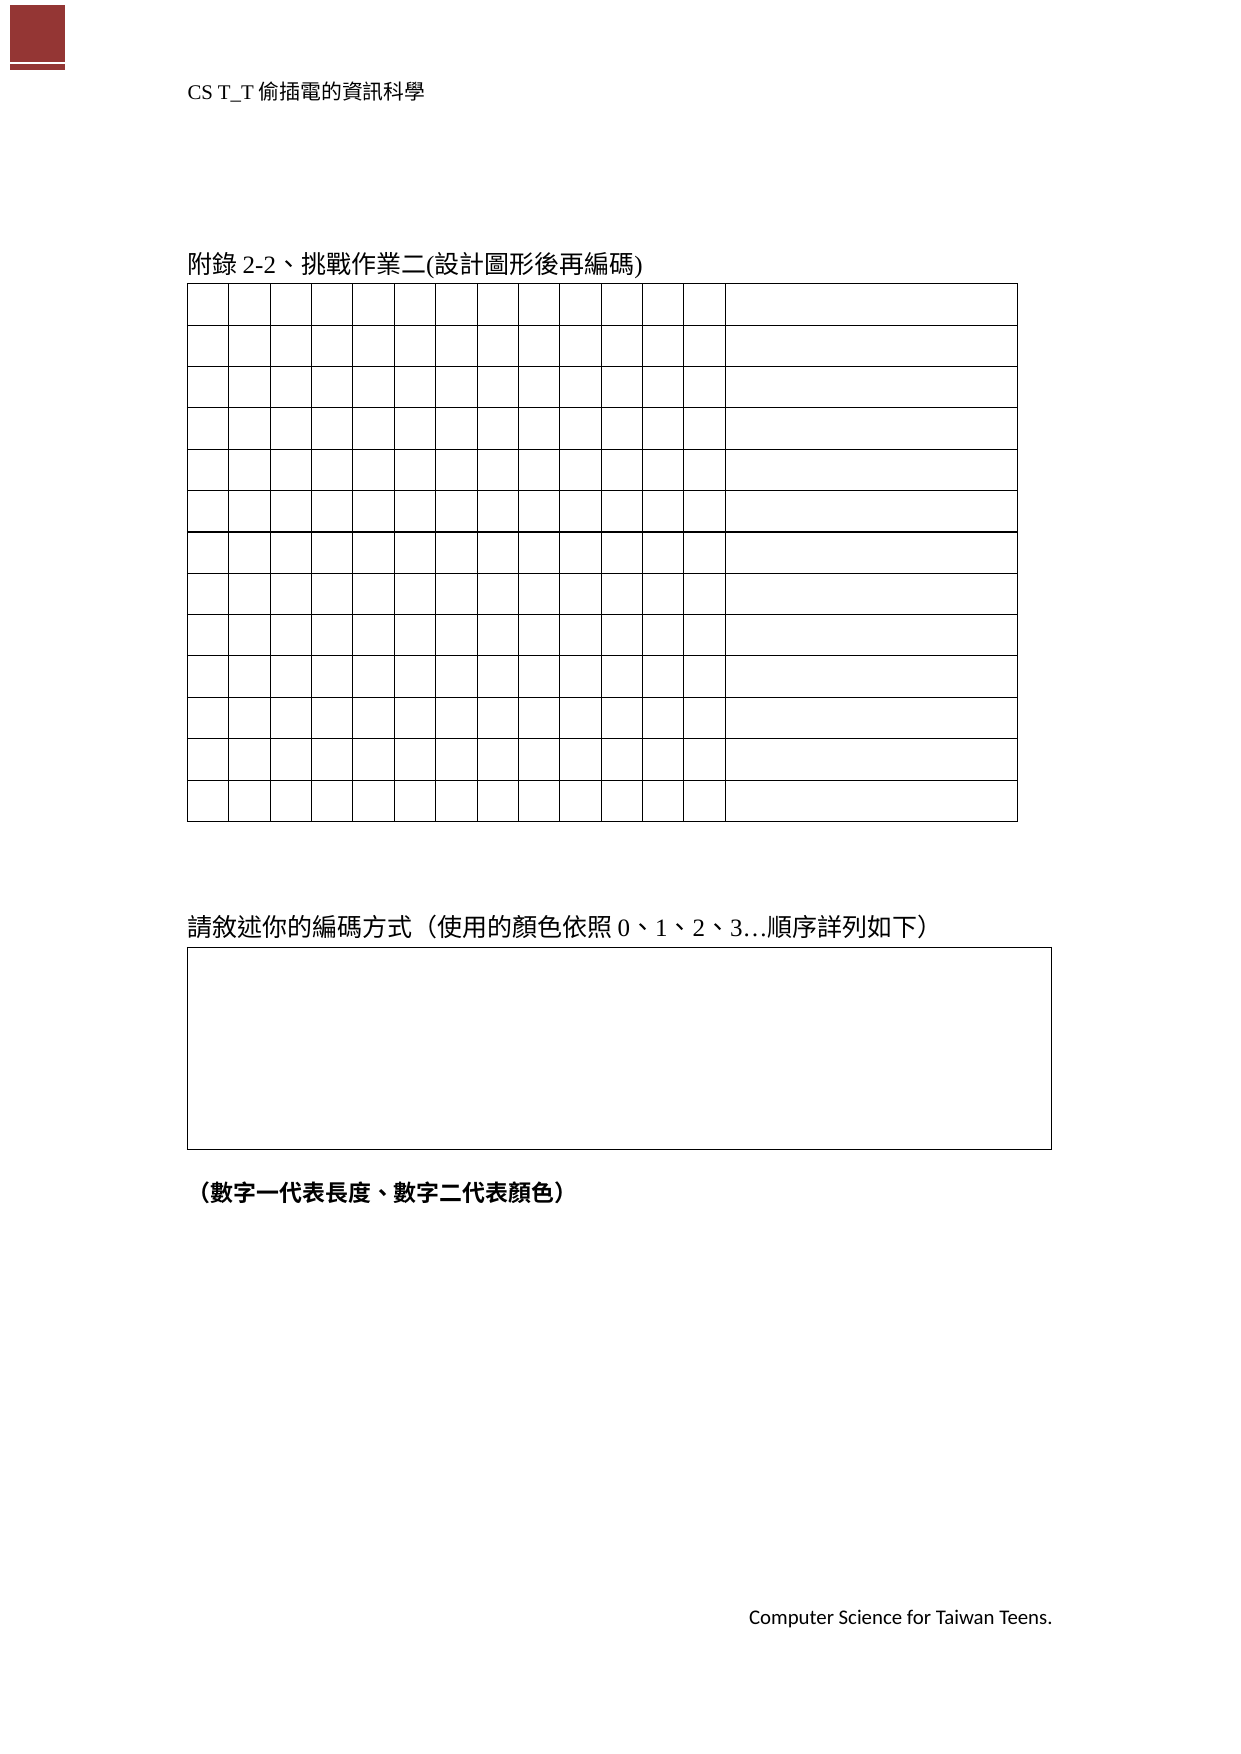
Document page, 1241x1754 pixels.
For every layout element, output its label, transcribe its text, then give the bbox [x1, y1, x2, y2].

table_cell [684, 450, 725, 490]
table_cell [312, 574, 352, 614]
table_cell [519, 739, 559, 779]
table_cell [188, 615, 228, 655]
table_cell [560, 367, 601, 407]
table_cell [436, 574, 477, 614]
table_cell [519, 533, 559, 573]
table_cell [560, 450, 601, 490]
table_cell [478, 367, 518, 407]
table_cell [436, 615, 477, 655]
table_cell [271, 698, 311, 738]
table_cell [726, 739, 1017, 779]
table_header [478, 284, 518, 324]
table_cell [353, 533, 394, 573]
table_cell [478, 408, 518, 449]
table_cell [353, 450, 394, 490]
table_cell [560, 533, 601, 573]
table_cell [436, 367, 477, 407]
table_cell [684, 367, 725, 407]
table_cell [643, 656, 683, 697]
table_cell [519, 574, 559, 614]
table_cell [229, 781, 270, 821]
table_cell [353, 739, 394, 779]
table_cell [478, 450, 518, 490]
table_cell [436, 326, 477, 366]
table_cell [395, 367, 435, 407]
table_cell [353, 698, 394, 738]
table_cell [312, 739, 352, 779]
table_cell [643, 698, 683, 738]
table_cell [312, 450, 352, 490]
table_cell [312, 408, 352, 449]
table_cell [684, 739, 725, 779]
table_cell [560, 615, 601, 655]
table_cell [395, 574, 435, 614]
table_cell [519, 781, 559, 821]
table_header [643, 284, 683, 324]
table_cell [271, 326, 311, 366]
table_header [229, 284, 270, 324]
table_cell [312, 491, 352, 531]
table_header [353, 284, 394, 324]
table_cell [271, 491, 311, 531]
table_header [684, 284, 725, 324]
table_cell [478, 656, 518, 697]
table_cell [643, 491, 683, 531]
table_cell [436, 739, 477, 779]
table_cell [312, 533, 352, 573]
table_header [271, 284, 311, 324]
table_cell [643, 533, 683, 573]
table_cell [353, 491, 394, 531]
table_cell [229, 491, 270, 531]
table_cell [312, 615, 352, 655]
table_cell [478, 491, 518, 531]
table_cell [684, 491, 725, 531]
table_cell [602, 574, 642, 614]
table_cell [726, 615, 1017, 655]
table_cell [519, 615, 559, 655]
table_cell [271, 615, 311, 655]
table_cell [188, 326, 228, 366]
table_cell [560, 491, 601, 531]
table_cell [726, 408, 1017, 449]
table_cell [726, 491, 1017, 531]
table_cell [395, 615, 435, 655]
table_cell [560, 781, 601, 821]
table_cell [395, 533, 435, 573]
table_cell [271, 450, 311, 490]
table_cell [602, 739, 642, 779]
table_cell [602, 450, 642, 490]
table_cell [726, 698, 1017, 738]
table_cell [726, 656, 1017, 697]
table_cell [684, 781, 725, 821]
table_cell [436, 408, 477, 449]
table_cell [395, 450, 435, 490]
table_cell [395, 781, 435, 821]
table_cell [519, 698, 559, 738]
table_cell [229, 656, 270, 697]
text （數字一代表長度、數字二代表顏色） [187, 1149, 1053, 1212]
table_cell [684, 533, 725, 573]
table_cell [602, 408, 642, 449]
table_cell [643, 408, 683, 449]
table_cell [478, 698, 518, 738]
table_cell [188, 450, 228, 490]
table_cell [353, 781, 394, 821]
table_cell [229, 533, 270, 573]
table_cell [684, 656, 725, 697]
table_cell [519, 326, 559, 366]
table_cell [229, 408, 270, 449]
table_cell [271, 781, 311, 821]
table_cell [312, 326, 352, 366]
table_cell [395, 491, 435, 531]
table_cell [229, 326, 270, 366]
table_cell [602, 367, 642, 407]
table_cell [188, 533, 228, 573]
table_cell [188, 367, 228, 407]
table_cell [519, 491, 559, 531]
table_cell [726, 533, 1017, 573]
table_cell [271, 656, 311, 697]
table_cell [353, 615, 394, 655]
table_cell [643, 739, 683, 779]
table_cell [602, 656, 642, 697]
table_cell [726, 574, 1017, 614]
table_cell [271, 408, 311, 449]
table_header [188, 948, 1051, 1148]
table_cell [271, 533, 311, 573]
table_cell [726, 450, 1017, 490]
table_cell [726, 781, 1017, 821]
table_cell [643, 450, 683, 490]
table_cell [602, 326, 642, 366]
table_cell [395, 326, 435, 366]
table_cell [188, 574, 228, 614]
table_cell [353, 656, 394, 697]
table_cell [726, 367, 1017, 407]
table_cell [436, 781, 477, 821]
table_cell [271, 574, 311, 614]
table_cell [478, 615, 518, 655]
table_cell [643, 367, 683, 407]
table_cell [395, 656, 435, 697]
table_header [395, 284, 435, 324]
table_cell [436, 656, 477, 697]
table_cell [519, 367, 559, 407]
table_cell [684, 615, 725, 655]
table_cell [229, 450, 270, 490]
table_cell [560, 408, 601, 449]
table_cell [436, 698, 477, 738]
table_cell [560, 739, 601, 779]
table_cell [519, 450, 559, 490]
text 附錄2-2、挑戰作業二(設計圖形後再編碼) [187, 221, 1053, 283]
table_cell [188, 656, 228, 697]
table_cell [519, 656, 559, 697]
table_header [519, 284, 559, 324]
table_cell [643, 615, 683, 655]
table_cell [188, 781, 228, 821]
table_cell [602, 491, 642, 531]
table_cell [726, 326, 1017, 366]
table_cell [560, 656, 601, 697]
table_header [312, 284, 352, 324]
table_cell [684, 326, 725, 366]
table_cell [188, 739, 228, 779]
table_cell [560, 574, 601, 614]
table_cell [478, 533, 518, 573]
table_cell [436, 450, 477, 490]
table_cell [602, 698, 642, 738]
table_cell [312, 367, 352, 407]
table_cell [271, 739, 311, 779]
table_cell [478, 739, 518, 779]
table_cell [560, 698, 601, 738]
table_header [602, 284, 642, 324]
table_cell [684, 698, 725, 738]
table_cell [643, 781, 683, 821]
table_cell [560, 326, 601, 366]
table_cell [436, 533, 477, 573]
table_cell [684, 408, 725, 449]
table_cell [395, 739, 435, 779]
table_cell [229, 698, 270, 738]
table_cell [643, 326, 683, 366]
table_cell [684, 574, 725, 614]
table_cell [188, 491, 228, 531]
table_cell [353, 367, 394, 407]
table_cell [395, 408, 435, 449]
table_cell [436, 491, 477, 531]
table_cell [478, 574, 518, 614]
table_cell [229, 367, 270, 407]
table_cell [602, 533, 642, 573]
table_cell [353, 574, 394, 614]
table_cell [353, 408, 394, 449]
table_cell [602, 781, 642, 821]
table_cell [229, 739, 270, 779]
table_header [188, 284, 228, 324]
table_cell [188, 698, 228, 738]
table_cell [643, 574, 683, 614]
table_cell [312, 656, 352, 697]
table_cell [478, 781, 518, 821]
table_cell [312, 781, 352, 821]
table_cell [271, 367, 311, 407]
text 請敘述你的編碼方式（使用的顏色依照0、1、2、3…順序詳列如下） [187, 884, 1053, 947]
table_cell [602, 615, 642, 655]
table_header [726, 284, 1017, 324]
table_cell [229, 574, 270, 614]
table_cell [188, 408, 228, 449]
table_cell [395, 698, 435, 738]
table_cell [312, 698, 352, 738]
table_cell [478, 326, 518, 366]
table_cell [519, 408, 559, 449]
table_cell [353, 326, 394, 366]
table_header [560, 284, 601, 324]
table_header [436, 284, 477, 324]
table_cell [229, 615, 270, 655]
